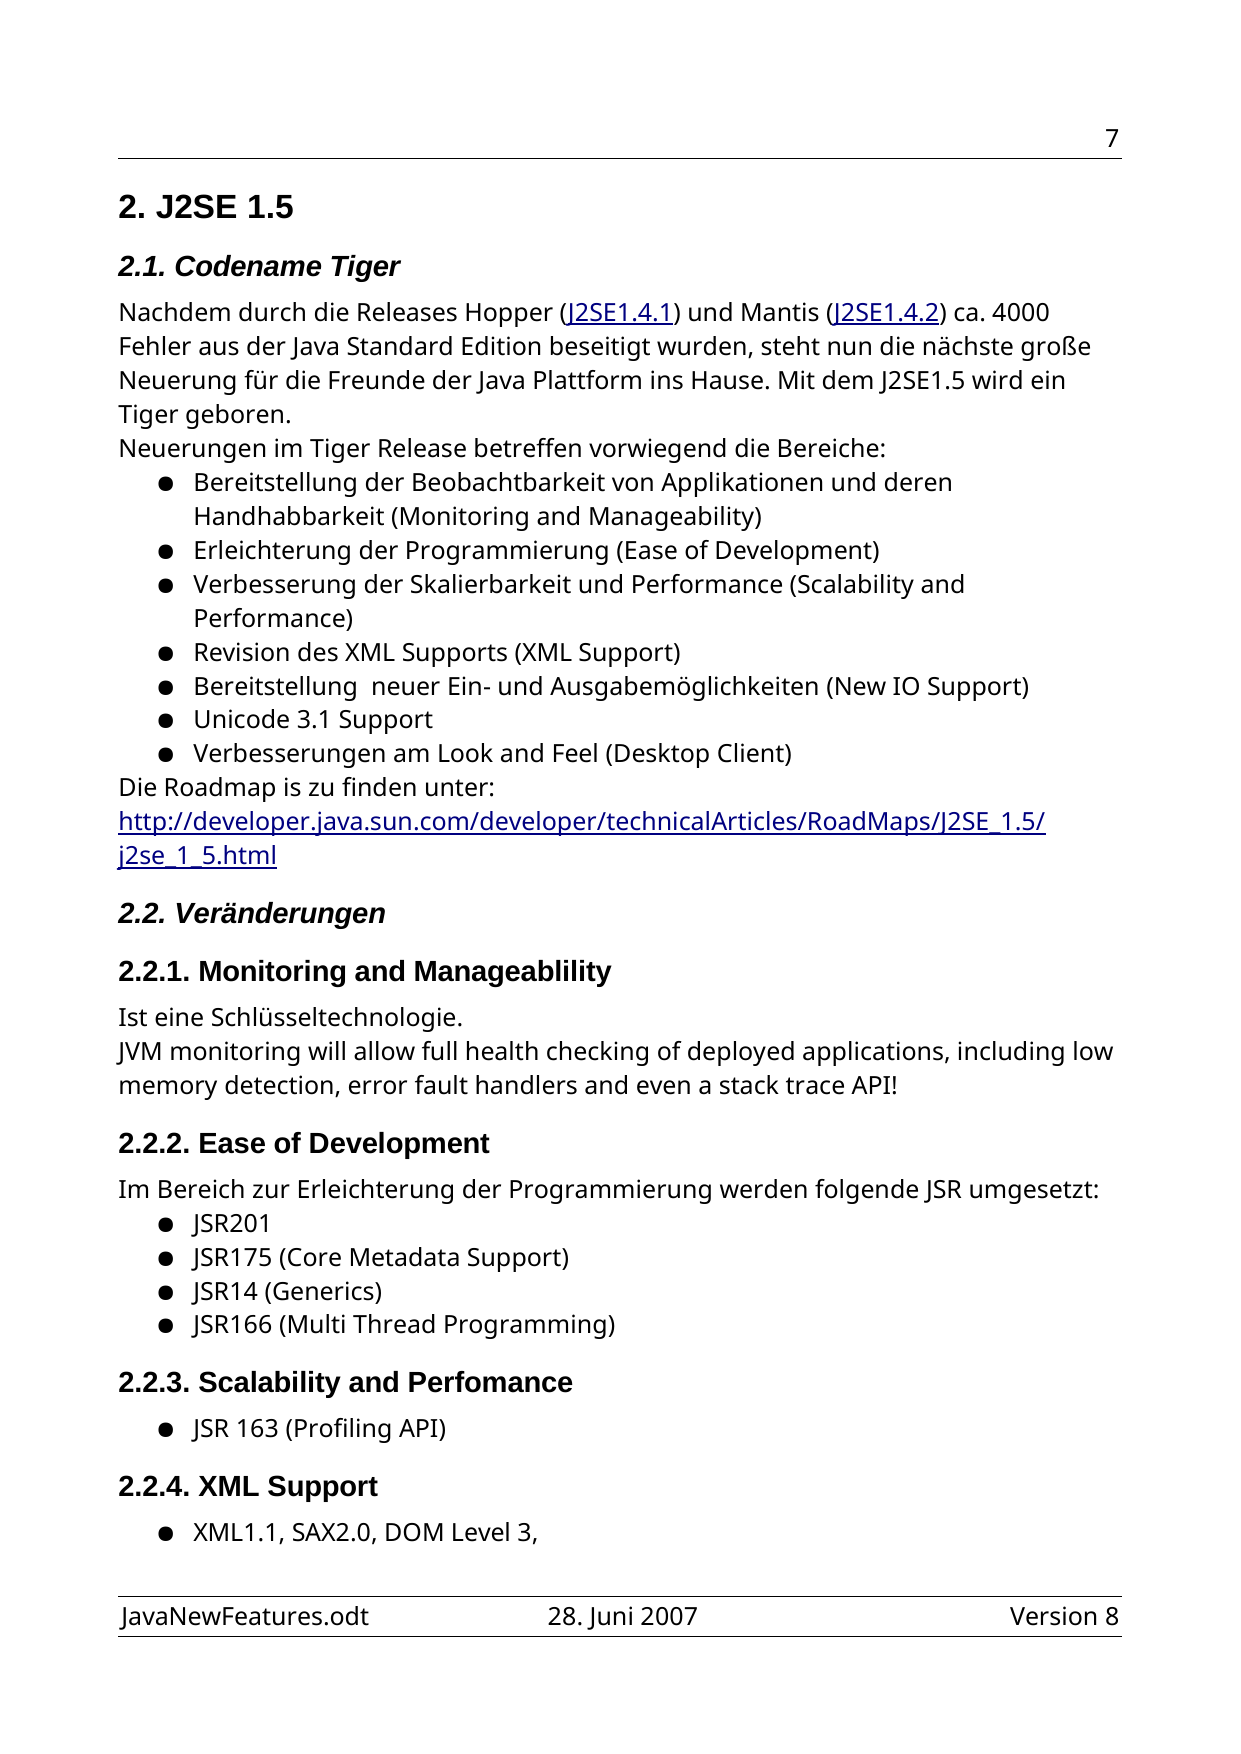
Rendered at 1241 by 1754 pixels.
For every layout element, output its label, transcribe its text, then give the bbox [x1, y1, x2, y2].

subtitle Veränderungen [118, 897, 1122, 930]
list Erleichterung der Programmierung (Ease of Development) [156, 533, 1122, 567]
subtitle Scalability and Perfomance [118, 1366, 1122, 1399]
list Bereitstellung neuer Ein- und Ausgabemöglichkeiten (New IO Support) [156, 668, 1122, 702]
list JSR175 (Core Metadata Support) [156, 1239, 1122, 1273]
subtitle Ease of Development [118, 1127, 1122, 1159]
list Unicode 3.1 Support [156, 702, 1122, 736]
list Verbesserungen am Look and Feel (Desktop Client) [156, 736, 1122, 770]
list XML1.1, SAX2.0, DOM Level 3, [156, 1515, 1122, 1549]
subtitle J2SE 1.5 [118, 187, 1122, 225]
list Verbesserung der Skalierbarkeit und Performance (Scalability and Performance) [156, 567, 1122, 634]
list JSR166 (Multi Thread Programming) [156, 1307, 1122, 1341]
text JVM monitoring will allow full health checking of deployed applications, including low memory detection, error fault handlers and even a stack trace API! [118, 1034, 1122, 1102]
text Neuerungen im Tiger Release betreffen vorwiegend die Bereiche: [118, 431, 1122, 465]
subtitle XML Support [118, 1470, 1122, 1503]
list Revision des XML Supports (XML Support) [156, 634, 1122, 668]
subtitle Monitoring and Manageablility [118, 955, 1122, 987]
text Ist eine Schlüsseltechnologie. [118, 1000, 1122, 1034]
list Bereitstellung der Beobachtbarkeit von Applikationen und deren Handhabbarkeit (Monitoring and Manageability) [156, 465, 1122, 533]
list JSR201 [156, 1206, 1122, 1239]
list JSR14 (Generics) [156, 1273, 1122, 1307]
text Die Roadmap is zu finden unter: http://developer.java.sun.com/developer/technicalArticles/RoadMaps/J2SE_1.5/j2se_1_5.html [118, 770, 1122, 872]
text Nachdem durch die Releases Hopper (J2SE1.4.1) und Mantis (J2SE1.4.2) ca. 4000 Fehler aus der Java Standard Edition beseitigt wurden, steht nun die nächste große Neuerung für die Freunde der Java Plattform ins Hause. Mit dem J2SE1.5 wird ein Tiger geboren. [118, 295, 1122, 431]
text Im Bereich zur Erleichterung der Programmierung werden folgende JSR umgesetzt: [118, 1172, 1122, 1206]
list JSR 163 (Profiling API) [156, 1411, 1122, 1445]
subtitle Codename Tiger [118, 250, 1122, 282]
